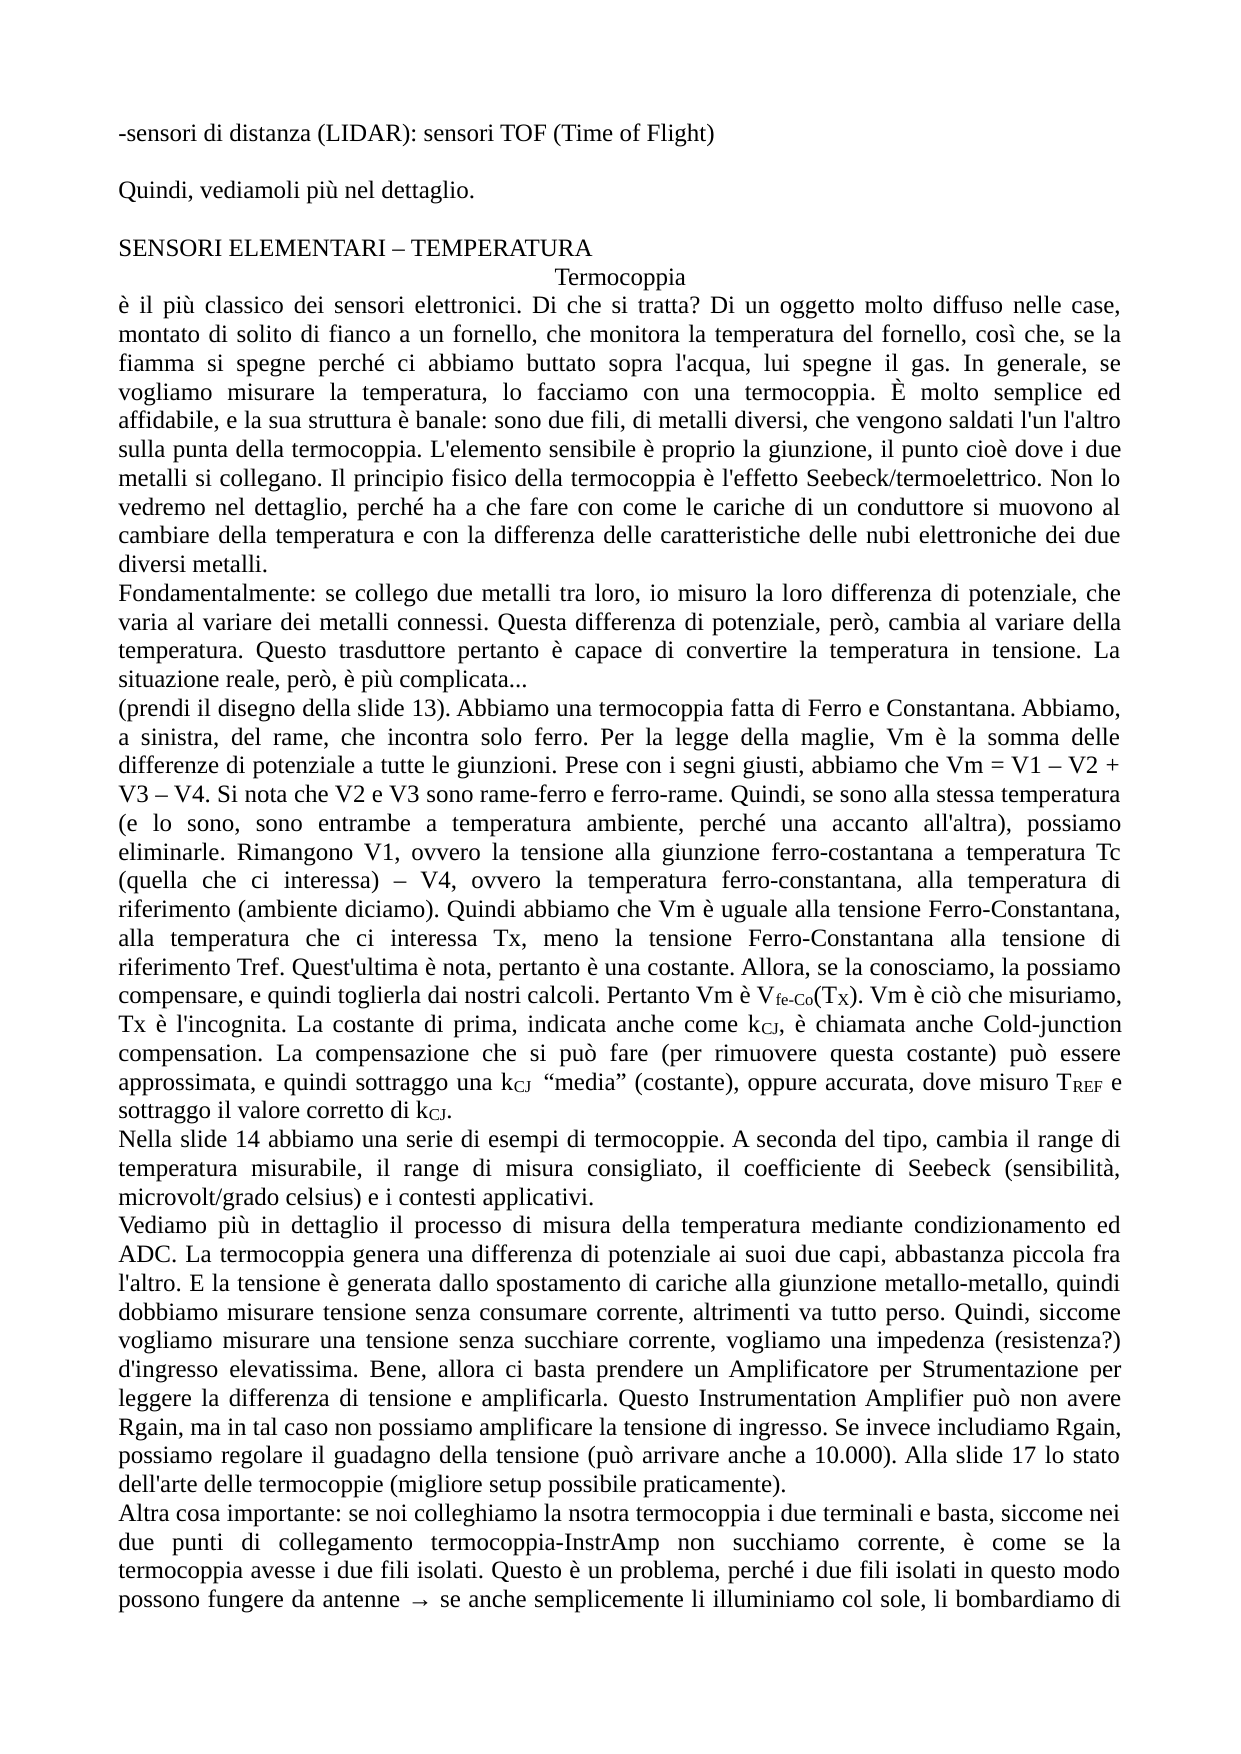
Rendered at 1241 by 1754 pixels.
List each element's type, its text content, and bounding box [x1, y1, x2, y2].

text Vediamo più in dettaglio il processo di misura della temperatura mediante condizionamento ed ADC. La termocoppia genera una differenza di potenziale ai suoi due capi, abbastanza piccola fra l'altro. E la tensione è generata dallo spostamento di cariche alla giunzione metallo-metallo, quindi dobbiamo misurare tensione senza consumare corrente, altrimenti va tutto perso. Quindi, siccome vogliamo misurare una tensione senza succhiare corrente, vogliamo una impedenza (resistenza?) d'ingresso elevatissima. Bene, allora ci basta prendere un Amplificatore per Strumentazione per leggere la differenza di tensione e amplificarla. Questo Instrumentation Amplifier può non avere Rgain, ma in tal caso non possiamo amplificare la tensione di ingresso. Se invece includiamo Rgain, possiamo regolare il guadagno della tensione (può arrivare anche a 10.000). Alla slide 17 lo stato dell'arte delle termocoppie (migliore setup possibile praticamente). [118, 1211, 1122, 1498]
text Nella slide 14 abbiamo una serie di esempi di termocoppie. A seconda del tipo, cambia il range di temperatura misurabile, il range di misura consigliato, il coefficiente di Seebeck (sensibilità, microvolt/grado celsius) e i contesti applicativi. [118, 1124, 1122, 1211]
text Altra cosa importante: se noi colleghiamo la nsotra termocoppia i due terminali e basta, siccome nei due punti di collegamento termocoppia-InstrAmp non succhiamo corrente, è come se la termocoppia avesse i due fili isolati. Questo è un problema, perché i due fili isolati in questo modo possono fungere da antenne → se anche semplicemente li illuminiamo col sole, li bombardiamo di [118, 1498, 1122, 1613]
text SENSORI ELEMENTARI – TEMPERATURA [118, 233, 1122, 262]
text Fondamentalmente: se collego due metalli tra loro, io misuro la loro differenza di potenziale, che varia al variare dei metalli connessi. Questa differenza di potenziale, però, cambia al variare della temperatura. Questo trasduttore pertanto è capace di convertire la temperatura in tensione. La situazione reale, però, è più complicata... [118, 578, 1122, 693]
text (prendi il disegno della slide 13). Abbiamo una termocoppia fatta di Ferro e Constantana. Abbiamo, a sinistra, del rame, che incontra solo ferro. Per la legge della maglie, Vm è la somma delle differenze di potenziale a tutte le giunzioni. Prese con i segni giusti, abbiamo che Vm = V1 – V2 + V3 – V4. Si nota che V2 e V3 sono rame-ferro e ferro-rame. Quindi, se sono alla stessa temperatura (e lo sono, sono entrambe a temperatura ambiente, perché una accanto all'altra), possiamo eliminarle. Rimangono V1, ovvero la tensione alla giunzione ferro-costantana a temperatura Tc (quella che ci interessa) – V4, ovvero la temperatura ferro-constantana, alla temperatura di riferimento (ambiente diciamo). Quindi abbiamo che Vm è uguale alla tensione Ferro-Constantana, alla temperatura che ci interessa Tx, meno la tensione Ferro-Constantana alla tensione di riferimento Tref. Quest'ultima è nota, pertanto è una costante. Allora, se la conosciamo, la possiamo compensare, e quindi toglierla dai nostri calcoli. Pertanto Vm è Vfe-Co(TX). Vm è ciò che misuriamo, Tx è l'incognita. La costante di prima, indicata anche come kCJ, è chiamata anche Cold-junction compensation. La compensazione che si può fare (per rimuovere questa costante) può essere approssimata, e quindi sottraggo una kCJ “media” (costante), oppure accurata, dove misuro TREF e sottraggo il valore corretto di kCJ. [118, 693, 1122, 1124]
text è il più classico dei sensori elettronici. Di che si tratta? Di un oggetto molto diffuso nelle case, montato di solito di fianco a un fornello, che monitora la temperatura del fornello, così che, se la fiamma si spegne perché ci abbiamo buttato sopra l'acqua, lui spegne il gas. In generale, se vogliamo misurare la temperatura, lo facciamo con una termocoppia. È molto semplice ed affidabile, e la sua struttura è banale: sono due fili, di metalli diversi, che vengono saldati l'un l'altro sulla punta della termocoppia. L'elemento sensibile è proprio la giunzione, il punto cioè dove i due metalli si collegano. Il principio fisico della termocoppia è l'effetto Seebeck/termoelettrico. Non lo vedremo nel dettaglio, perché ha a che fare con come le cariche di un conduttore si muovono al cambiare della temperatura e con la differenza delle caratteristiche delle nubi elettroniche dei due diversi metalli. [118, 291, 1122, 578]
text Termocoppia [118, 262, 1122, 291]
text Quindi, vediamoli più nel dettaglio. [118, 176, 1122, 204]
text -sensori di distanza (LIDAR): sensori TOF (Time of Flight) [118, 118, 1122, 147]
